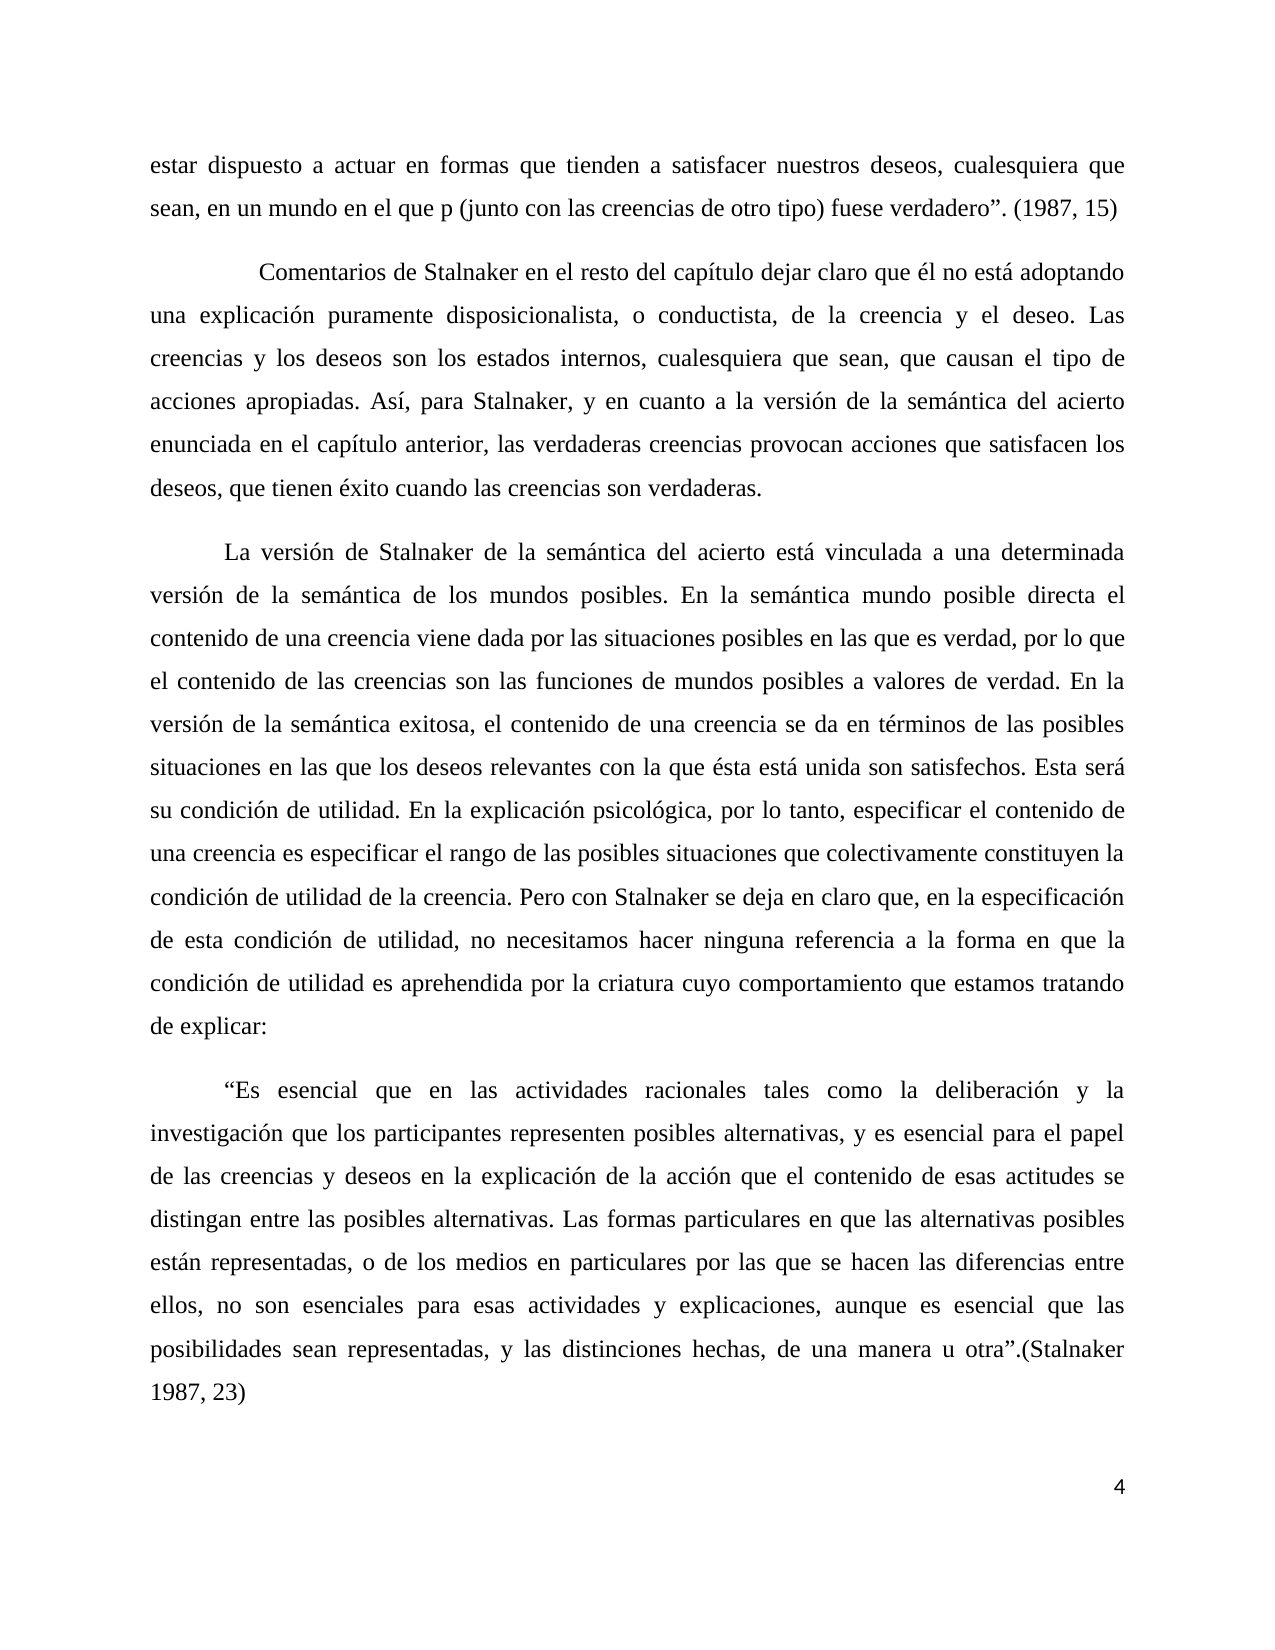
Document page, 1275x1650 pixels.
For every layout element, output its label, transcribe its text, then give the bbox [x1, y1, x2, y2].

text La versión de Stalnaker de la semántica del acierto está vinculada a una determinada versión de la semántica de los mundos posibles. En la semántica mundo posible directa el contenido de una creencia viene dada por las situaciones posibles en las que es verdad, por lo que el contenido de las creencias son las funciones de mundos posibles a valores de verdad. En la versión de la semántica exitosa, el contenido de una creencia se da en términos de las posibles situaciones en las que los deseos relevantes con la que ésta está unida son satisfechos. Esta será su condición de utilidad. En la explicación psicológica, por lo tanto, especificar el contenido de una creencia es especificar el rango de las posibles situaciones que colectivamente constituyen la condición de utilidad de la creencia. Pero con Stalnaker se deja en claro que, en la especificación de esta condición de utilidad, no necesitamos hacer ninguna referencia a la forma en que la condición de utilidad es aprehendida por la criatura cuyo comportamiento que estamos tratando de explicar: [150, 537, 1125, 1040]
text estar dispuesto a actuar en formas que tienden a satisfacer nuestros deseos, cualesquiera que sean, en un mundo en el que p (junto con las creencias de otro tipo) fuese verdadero”. (1987, 15) [150, 150, 1125, 222]
text “Es esencial que en las actividades racionales tales como la deliberación y la investigación que los participantes representen posibles alternativas, y es esencial para el papel de las creencias y deseos en la explicación de la acción que el contenido de esas actitudes se distingan entre las posibles alternativas. Las formas particulares en que las alternativas posibles están representadas, o de los medios en particulares por las que se hacen las diferencias entre ellos, no son esenciales para esas actividades y explicaciones, aunque es esencial que las posibilidades sean representadas, y las distinciones hechas, de una manera u otra”.(Stalnaker 1987, 23) [150, 1075, 1125, 1406]
text Comentarios de Stalnaker en el resto del capítulo dejar claro que él no está adoptando una explicación puramente disposicionalista, o conductista, de la creencia y el deseo. Las creencias y los deseos son los estados internos, cualesquiera que sean, que causan el tipo de acciones apropiadas. Así, para Stalnaker, y en cuanto a la versión de la semántica del acierto enunciada en el capítulo anterior, las verdaderas creencias provocan acciones que satisfacen los deseos, que tienen éxito cuando las creencias son verdaderas. [150, 257, 1125, 501]
